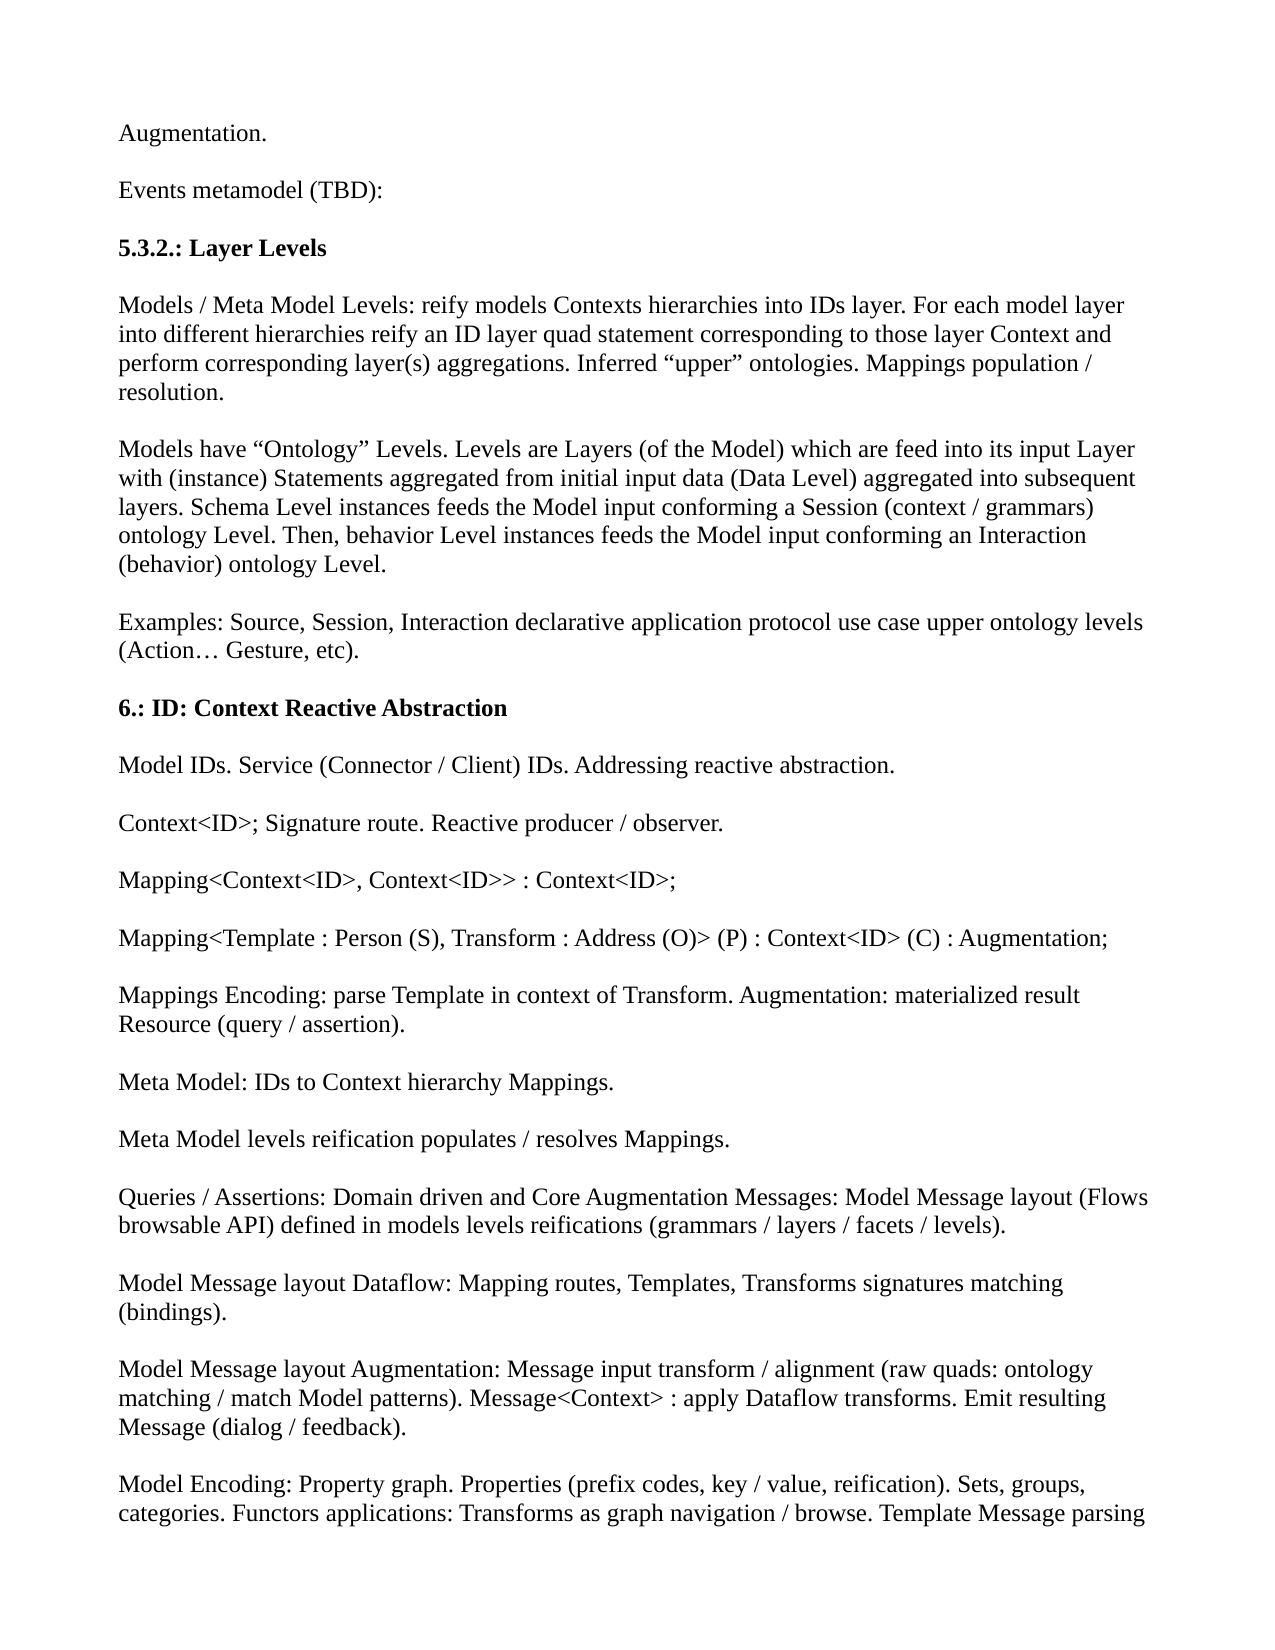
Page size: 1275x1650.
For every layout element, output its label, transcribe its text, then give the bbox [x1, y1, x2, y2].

text Queries / Assertions: Domain driven and Core Augmentation Messages: Model Message layout (Flows browsable API) defined in models levels reifications (grammars / layers / facets / levels). [118, 1182, 1157, 1239]
text 5.3.2.: Layer Levels [118, 233, 1157, 262]
text Mapping<Template : Person (S), Transform : Address (O)> (P) : Context<ID> (C) : Augmentation; [118, 923, 1157, 952]
text Models / Meta Model Levels: reify models Contexts hierarchies into IDs layer. For each model layer into different hierarchies reify an ID layer quad statement corresponding to those layer Context and perform corresponding layer(s) aggregations. Inferred “upper” ontologies. Mappings population / resolution. [118, 291, 1157, 406]
text Mapping<Context<ID>, Context<ID>> : Context<ID>; [118, 866, 1157, 894]
text Model Message layout Dataflow: Mapping routes, Templates, Transforms signatures matching (bindings). [118, 1268, 1157, 1326]
text Meta Model: IDs to Context hierarchy Mappings. [118, 1067, 1157, 1096]
text Context<ID>; Signature route. Reactive producer / observer. [118, 808, 1157, 837]
text 6.: ID: Context Reactive Abstraction [118, 693, 1157, 722]
text Examples: Source, Session, Interaction declarative application protocol use case upper ontology levels (Action… Gesture, etc). [118, 607, 1157, 664]
text Augmentation. [118, 118, 1157, 147]
text Mappings Encoding: parse Template in context of Transform. Augmentation: materialized result Resource (query / assertion). [118, 981, 1157, 1038]
text Models have “Ontology” Levels. Levels are Layers (of the Model) which are feed into its input Layer with (instance) Statements aggregated from initial input data (Data Level) aggregated into subsequent layers. Schema Level instances feeds the Model input conforming a Session (context / grammars) ontology Level. Then, behavior Level instances feeds the Model input conforming an Interaction (behavior) ontology Level. [118, 434, 1157, 578]
text Model Message layout Augmentation: Message input transform / alignment (raw quads: ontology matching / match Model patterns). Message<Context> : apply Dataflow transforms. Emit resulting Message (dialog / feedback). [118, 1354, 1157, 1441]
text Model Encoding: Property graph. Properties (prefix codes, key / value, reification). Sets, groups, categories. Functors applications: Transforms as graph navigation / browse. Template Message parsing [118, 1469, 1157, 1527]
text Meta Model levels reification populates / resolves Mappings. [118, 1124, 1157, 1153]
text Model IDs. Service (Connector / Client) IDs. Addressing reactive abstraction. [118, 751, 1157, 779]
text Events metamodel (TBD): [118, 147, 1157, 204]
